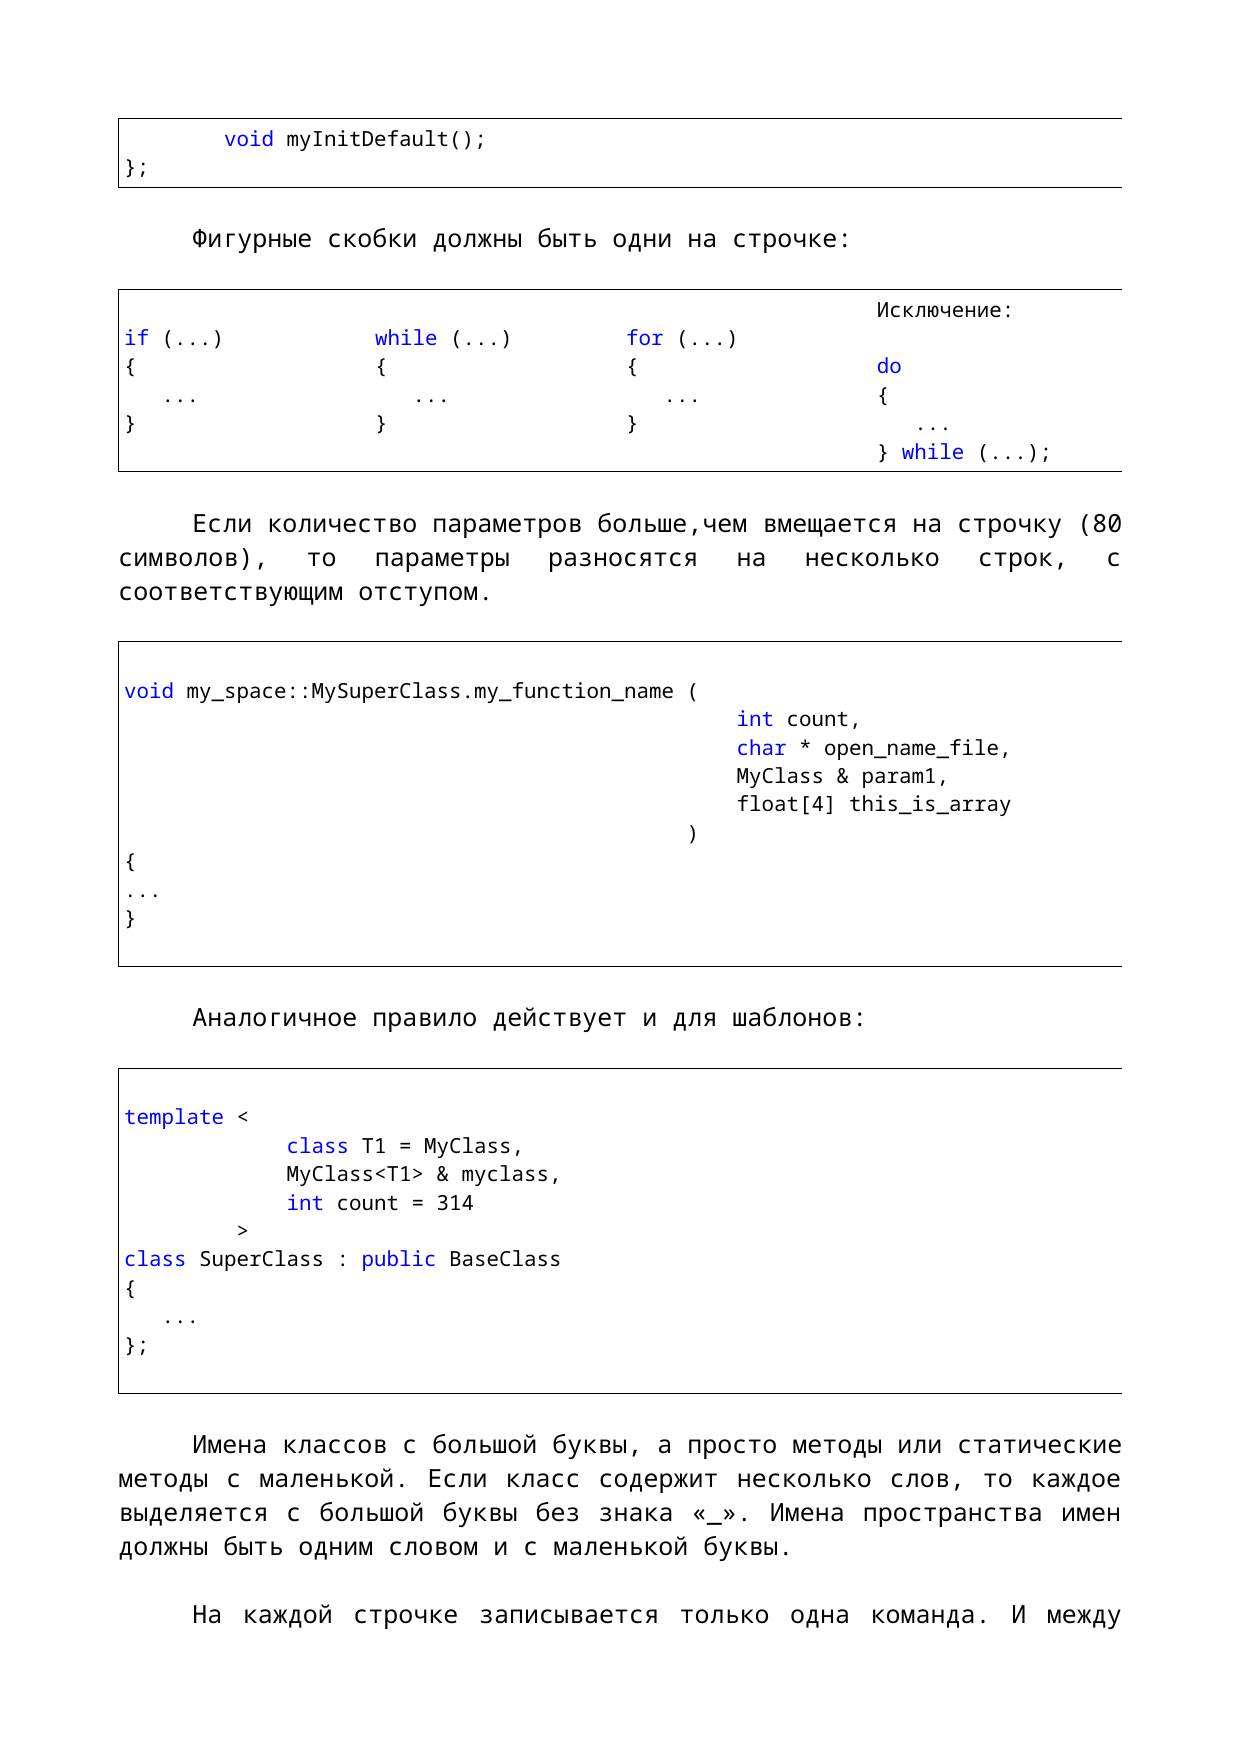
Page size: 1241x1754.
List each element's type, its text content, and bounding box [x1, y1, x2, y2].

text Аналогичное правило действует и для шаблонов: [118, 1000, 1122, 1034]
table_header void myInitDefault(); }; [119, 119, 1122, 187]
text На каждой строчке записывается только одна команда. И между [118, 1597, 1122, 1631]
table_header template < class T1 = MyClass, MyClass<T1> & myclass, int count = 314 > class SuperClass : public BaseClass { ... }; [119, 1069, 1122, 1392]
table_header while (...) { ... } [369, 290, 620, 471]
table_header if (...) { ... } [119, 290, 369, 471]
text Имена классов с большой буквы, а просто методы или статические методы с маленькой. Если класс содержит несколько слов, то каждое выделяется с большой буквы без знака «_». Имена пространства имен должны быть одним словом и с маленькой буквы. [118, 1427, 1122, 1563]
table_header for (...) { ... } [620, 290, 871, 471]
table_header void my_space::MySuperClass.my_function_name ( int count, char * open_name_file, MyClass & param1, float[4] this_is_array ) { ... } [119, 642, 1122, 966]
text Фигурные скобки должны быть одни на строчке: [118, 221, 1122, 255]
table_header Исключение: do { ... } while (...); [871, 290, 1122, 471]
text Если количество параметров больше,чем вмещается на строчку (80 символов), то параметры разносятся на несколько строк, с соответствующим отступом. [118, 505, 1122, 607]
